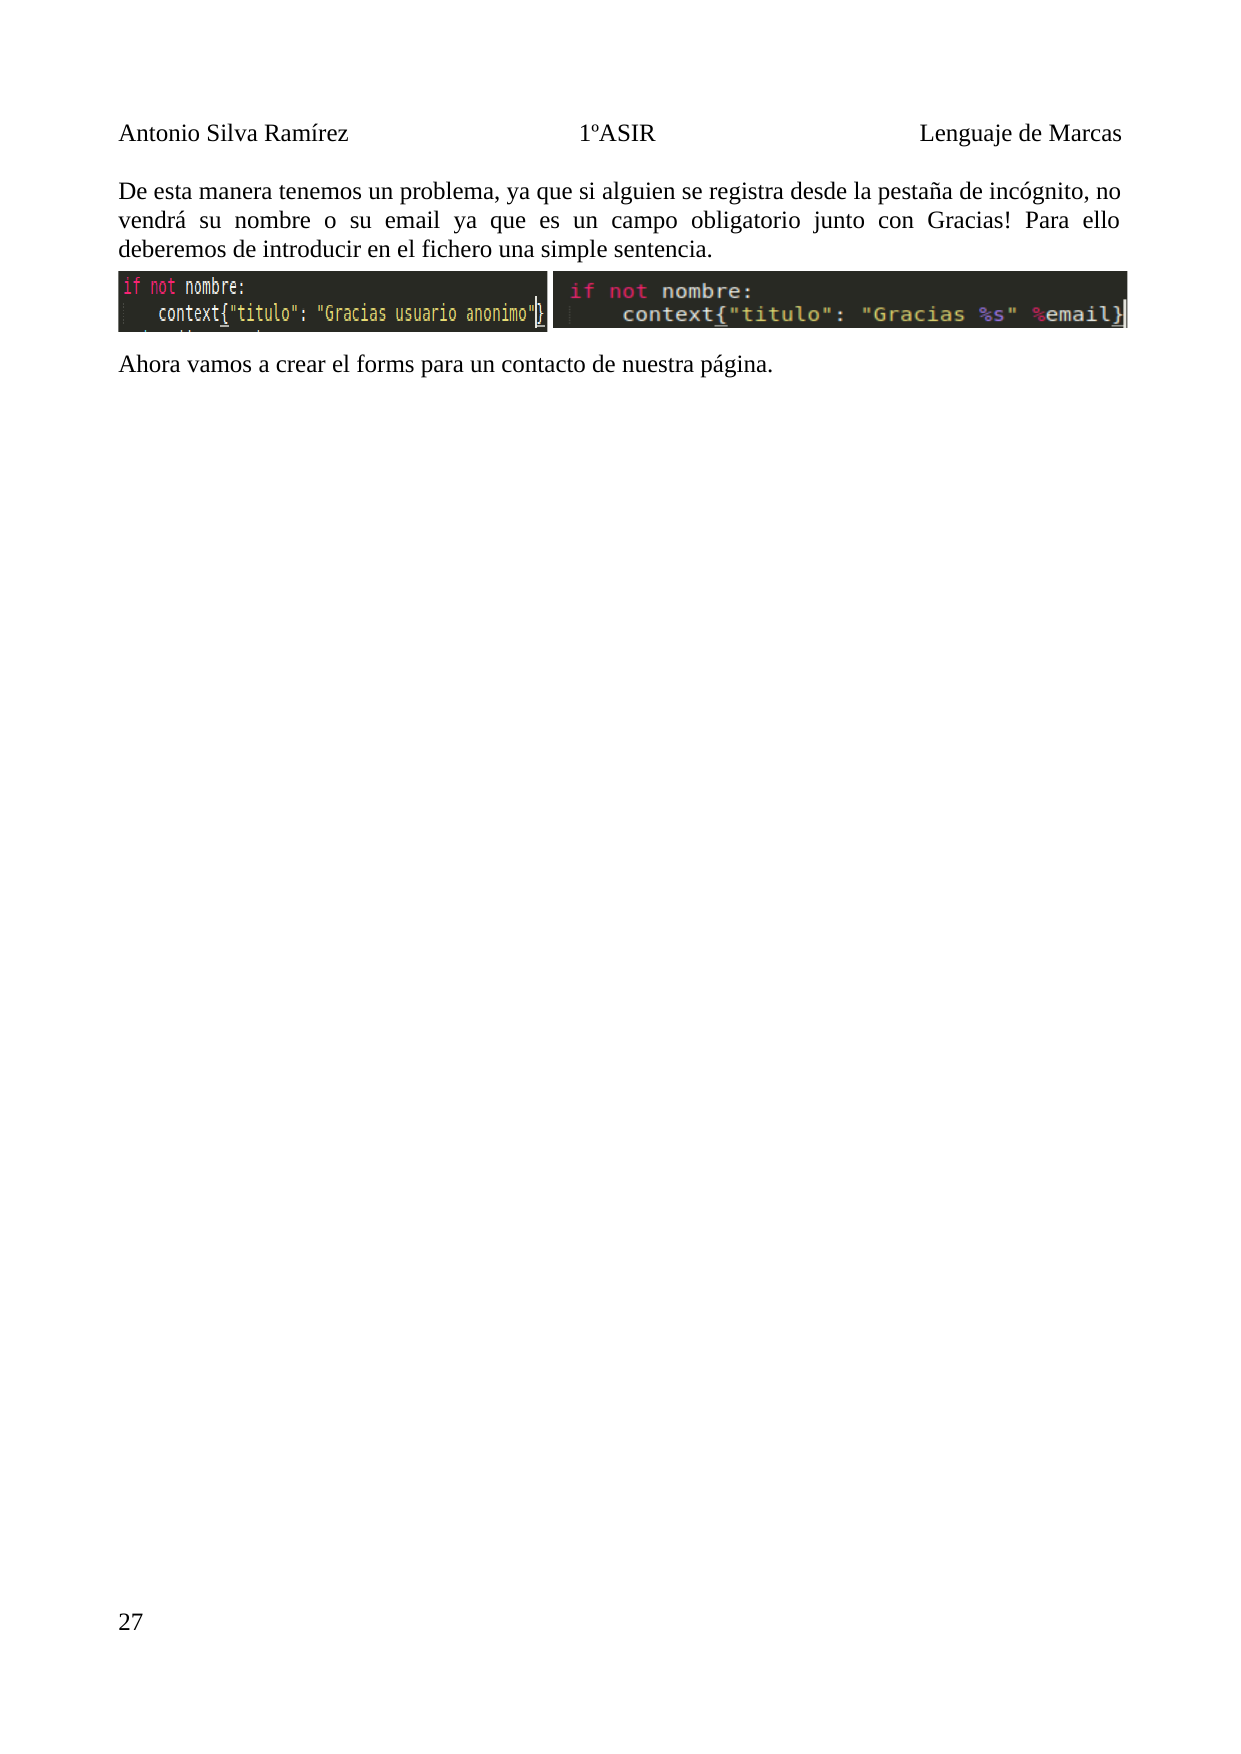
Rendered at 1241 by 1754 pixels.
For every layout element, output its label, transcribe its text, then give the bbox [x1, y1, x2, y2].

picture [553, 271, 1128, 328]
text De esta manera tenemos un problema, ya que si alguien se registra desde la pestaña de incógnito, no vendrá su nombre o su email ya que es un campo obligatorio junto con Gracias! Para ello deberemos de introducir en el fichero una simple sentencia. [118, 176, 1122, 263]
picture [118, 271, 548, 332]
text Ahora vamos a crear el forms para un contacto de nuestra página. [118, 349, 1122, 378]
